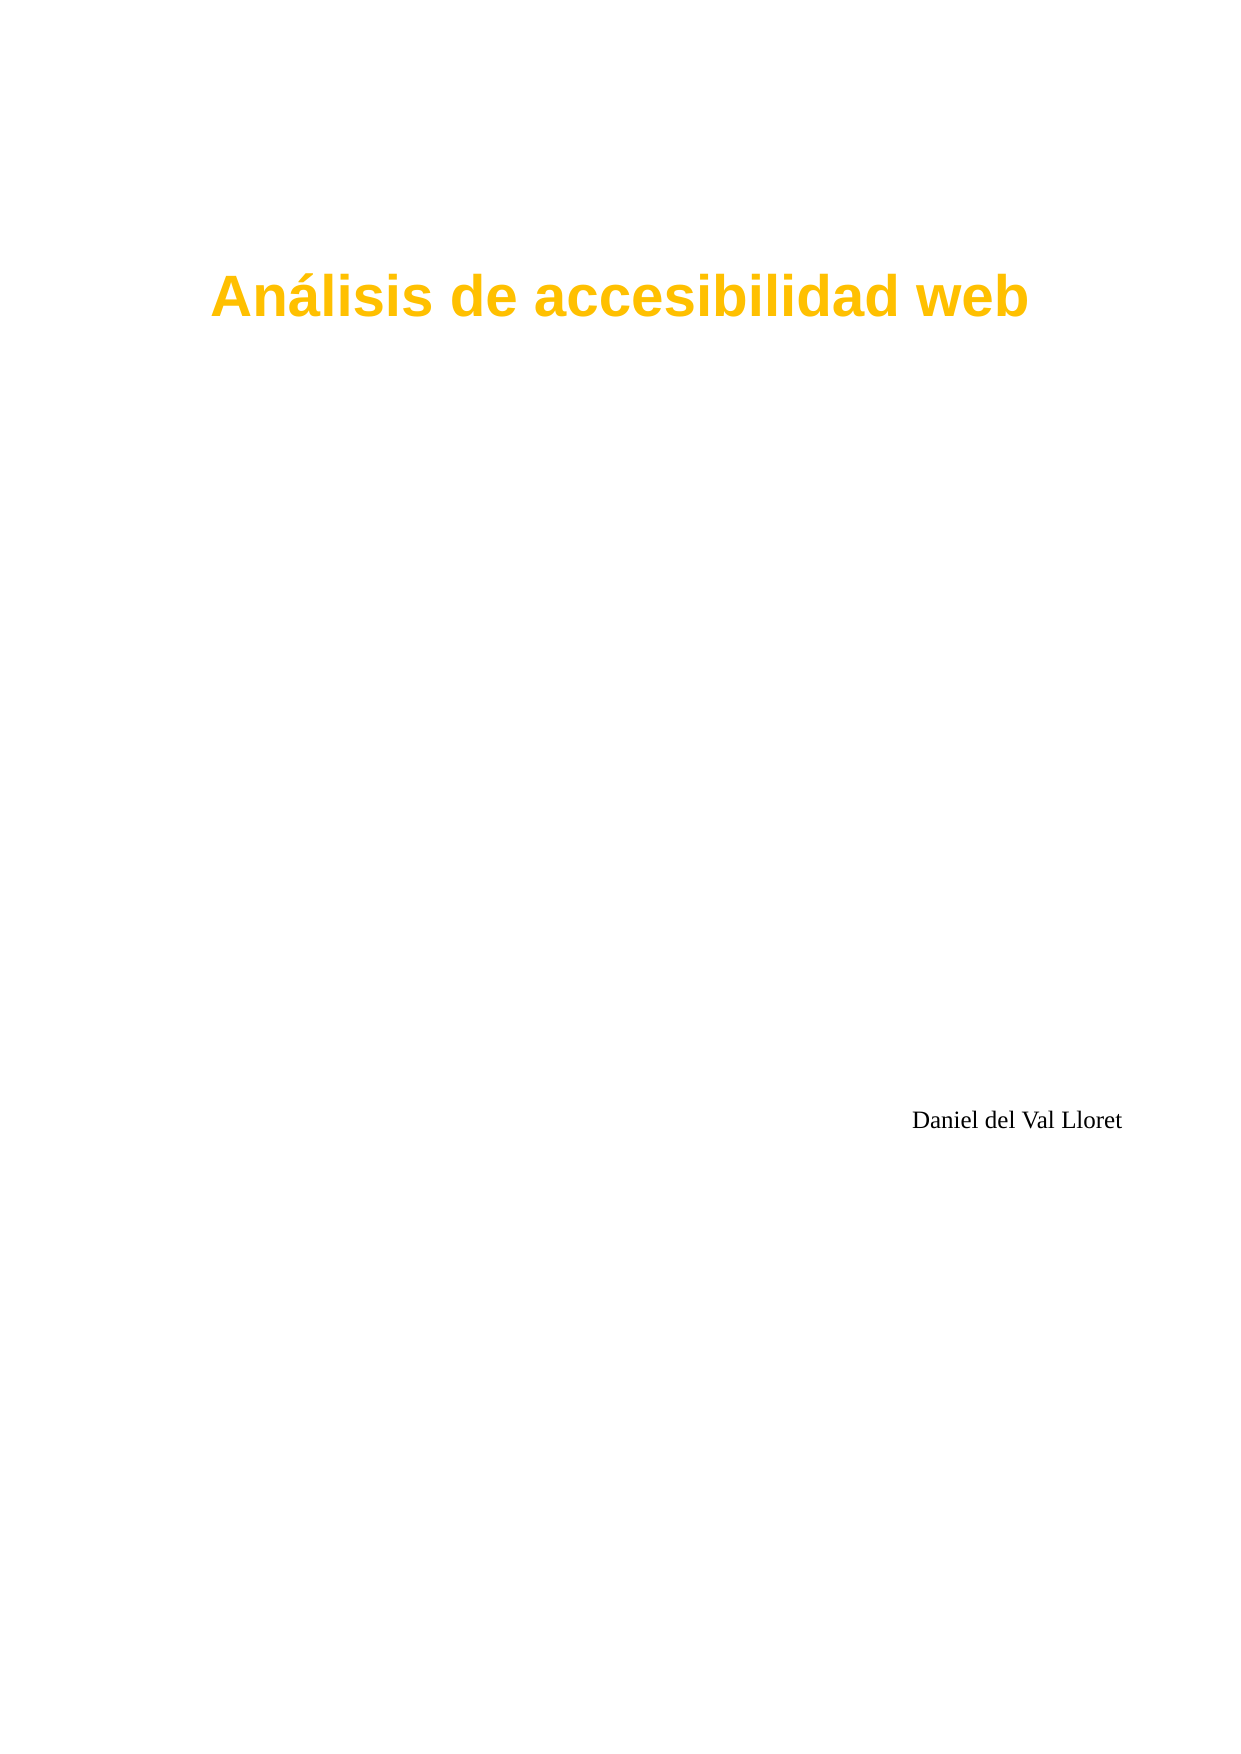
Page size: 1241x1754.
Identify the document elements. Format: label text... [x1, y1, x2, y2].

text Análisis de accesibilidad web [118, 262, 1122, 329]
text Daniel del Val Lloret [118, 1105, 1122, 1134]
